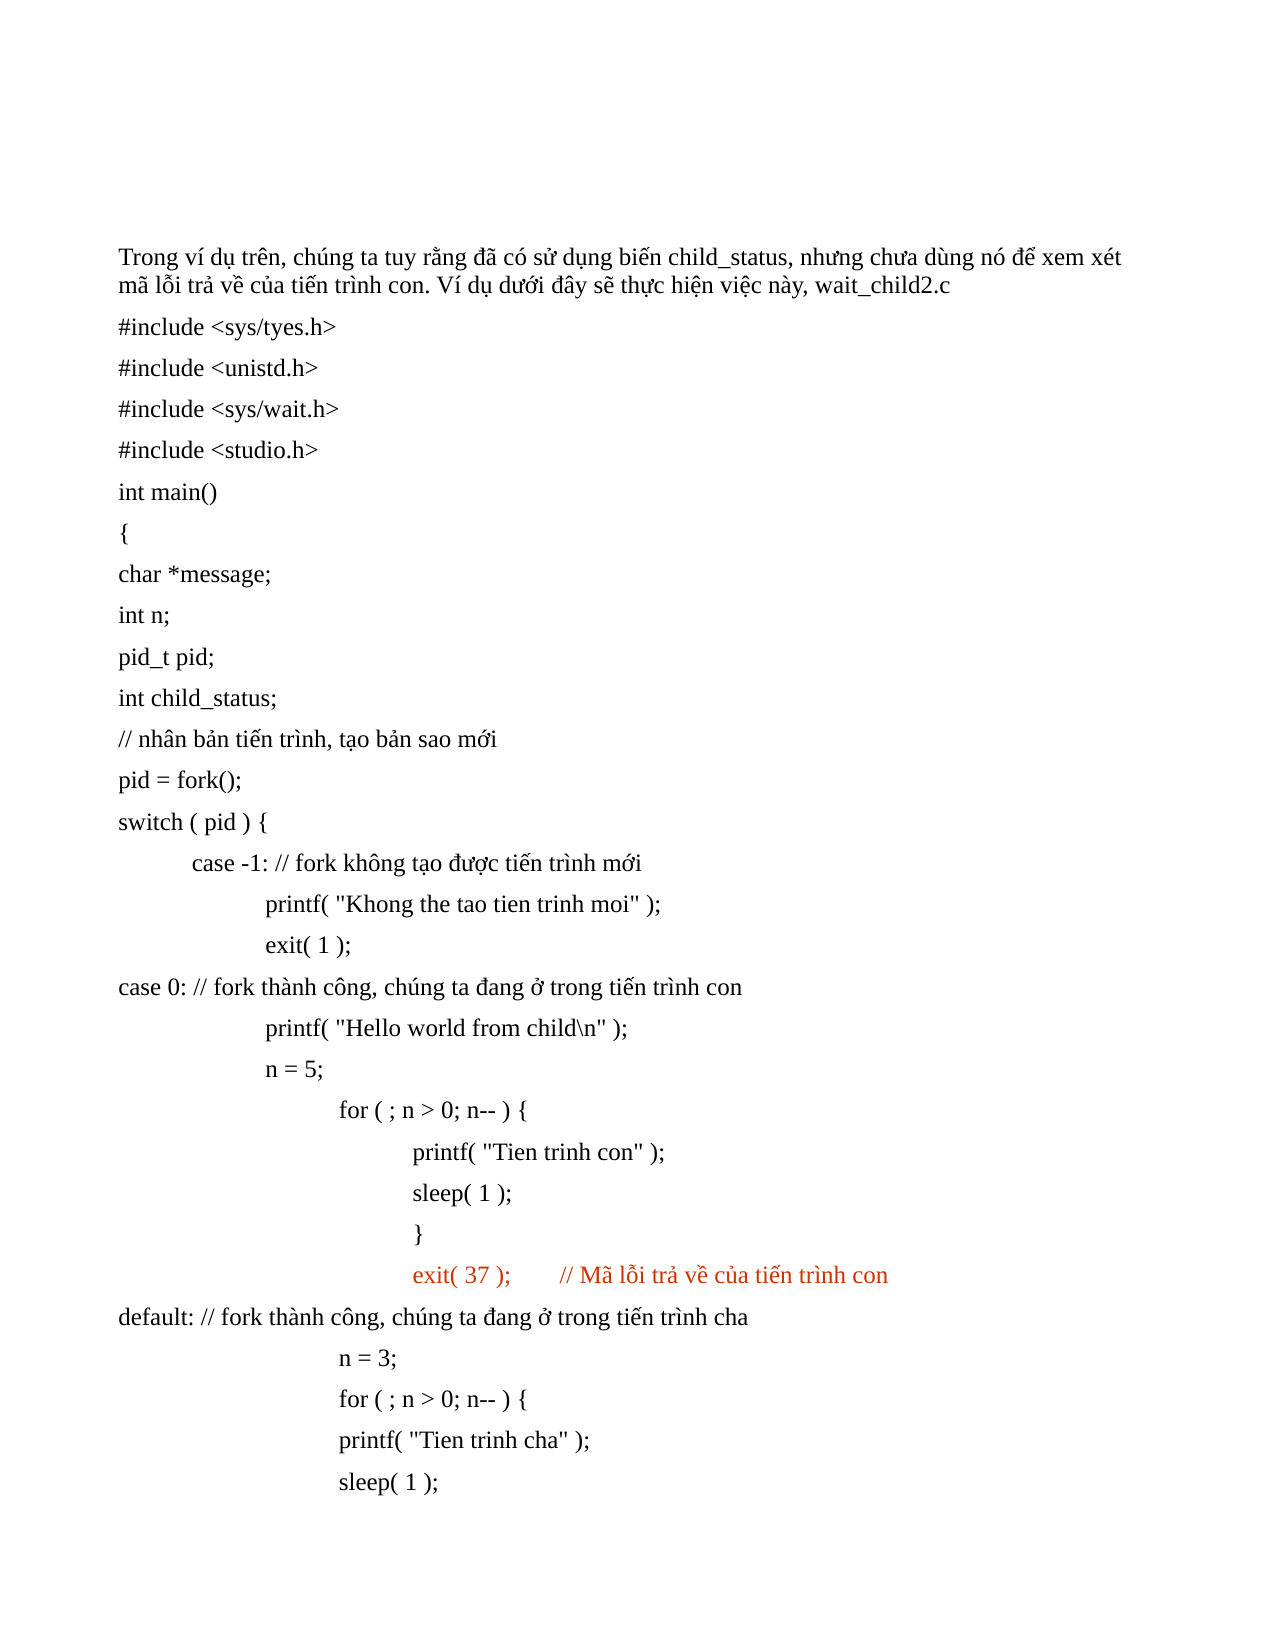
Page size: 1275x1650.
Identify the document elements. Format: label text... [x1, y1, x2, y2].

text sleep( 1 ); [118, 1467, 1157, 1496]
text #include <unistd.h> [118, 353, 1157, 382]
text #include <sys/tyes.h> [118, 312, 1157, 341]
text exit( 1 ); [118, 931, 1157, 959]
text printf( "Tien trinh con" ); [118, 1137, 1157, 1166]
text case -1: // fork không tạo được tiến trình mới [118, 848, 1157, 877]
text Trong ví dụ trên, chúng ta tuy rằng đã có sử dụng biến child_status, nhưng chưa dùng nó để xem xét mã lỗi trả về của tiến trình con. Ví dụ dưới đây sẽ thực hiện việc này, wait_child2.c [118, 242, 1157, 299]
text sleep( 1 ); [118, 1178, 1157, 1207]
text default: // fork thành công, chúng ta đang ở trong tiến trình cha [118, 1302, 1157, 1331]
text n = 5; [118, 1054, 1157, 1083]
text printf( "Hello world from child\n" ); [118, 1013, 1157, 1042]
text pid = fork(); [118, 766, 1157, 794]
text #include <studio.h> [118, 436, 1157, 464]
text int n; [118, 601, 1157, 629]
text int main() [118, 477, 1157, 506]
text switch ( pid ) { [118, 807, 1157, 836]
text char *message; [118, 559, 1157, 588]
text n = 3; [118, 1343, 1157, 1372]
text { [118, 518, 1157, 547]
text case 0: // fork thành công, chúng ta đang ở trong tiến trình con [118, 972, 1157, 1001]
text exit( 37 ); // Mã lỗi trả về của tiến trình con [118, 1261, 1157, 1289]
text for ( ; n > 0; n-- ) { [118, 1096, 1157, 1124]
text #include <sys/wait.h> [118, 394, 1157, 423]
text printf( "Tien trinh cha" ); [118, 1426, 1157, 1454]
text } [118, 1219, 1157, 1248]
text pid_t pid; [118, 642, 1157, 671]
text for ( ; n > 0; n-- ) { [118, 1384, 1157, 1413]
text printf( "Khong the tao tien trinh moi" ); [118, 889, 1157, 918]
text int child_status; [118, 683, 1157, 712]
text // nhân bản tiến trình, tạo bản sao mới [118, 724, 1157, 753]
